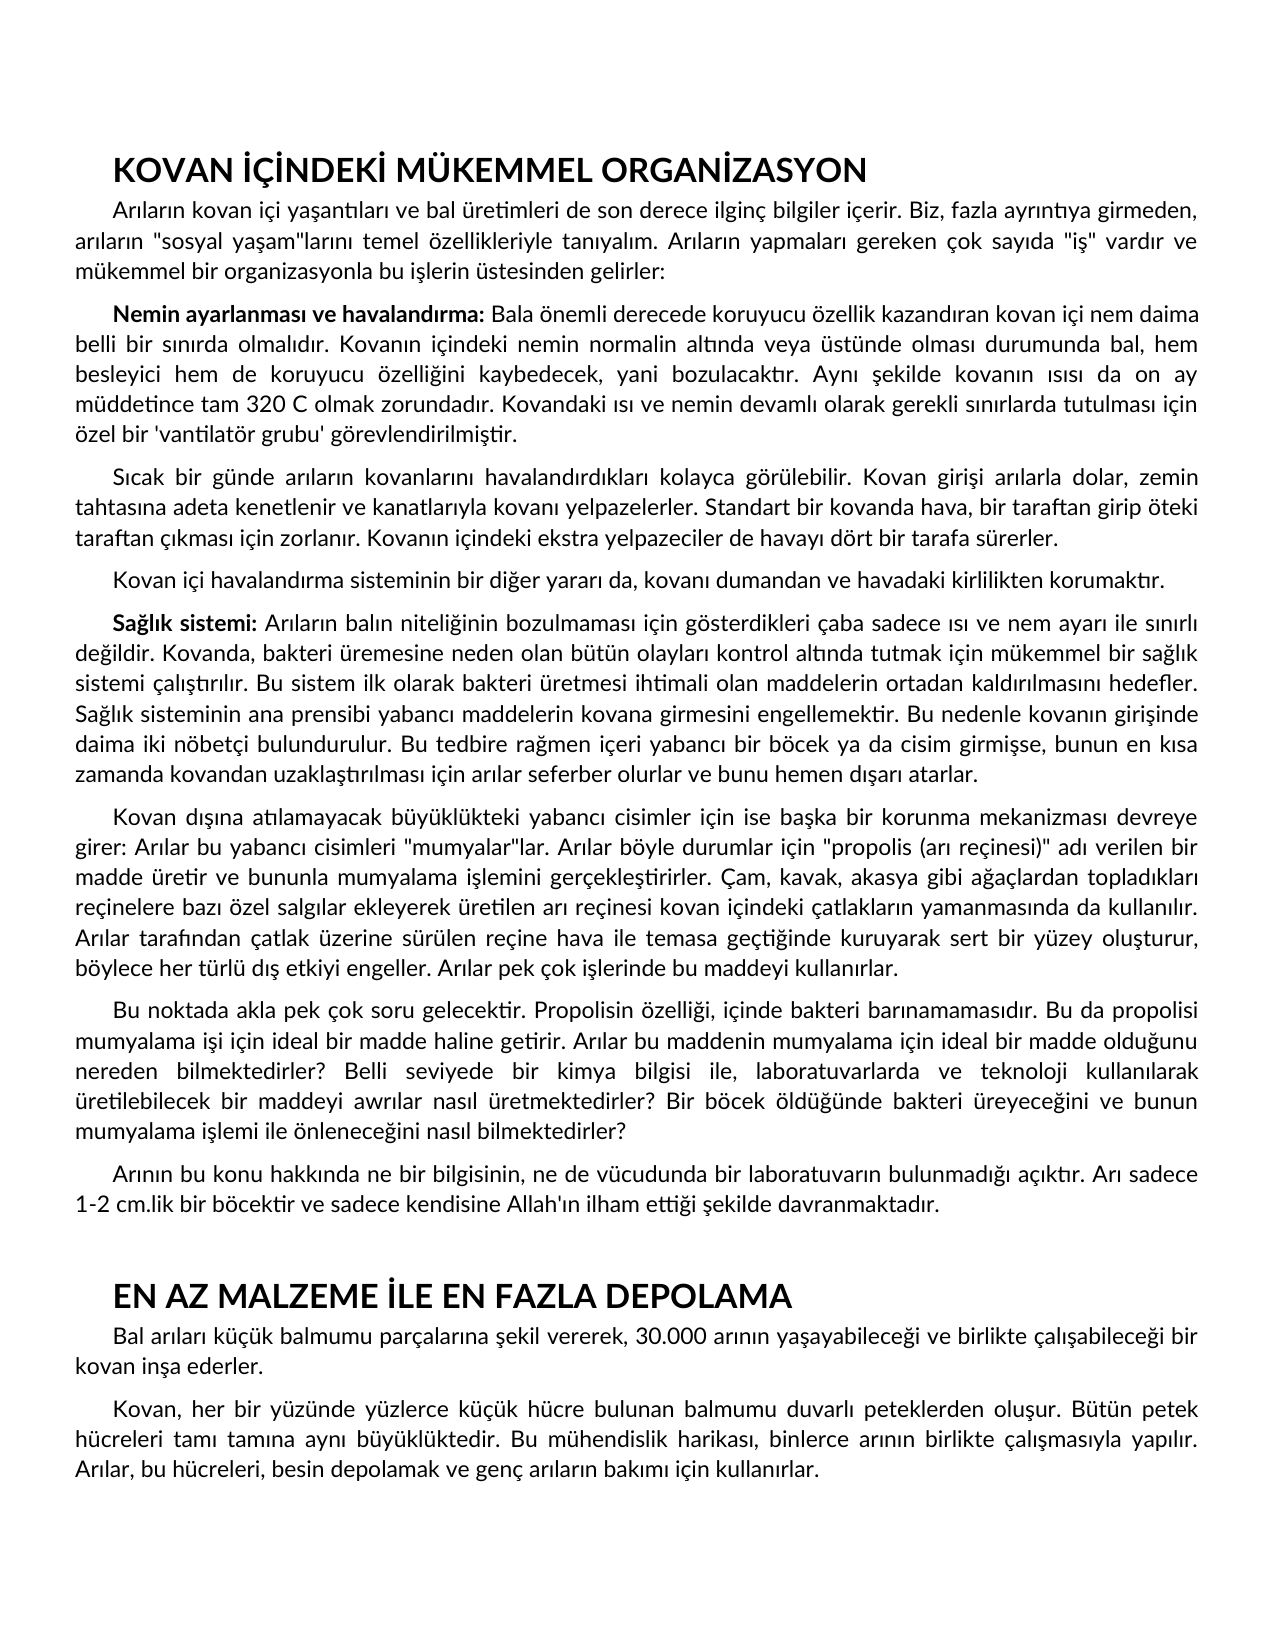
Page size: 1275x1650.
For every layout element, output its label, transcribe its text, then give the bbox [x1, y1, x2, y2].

subtitle KOVAN İÇİNDEKİ MÜKEMMEL ORGANİZASYON [112, 150, 1200, 190]
text Bu noktada akla pek çok soru gelecektir. Propolisin özelliği, içinde bakteri barınamamasıdır. Bu da propolisi mumyalama işi için ideal bir madde haline getirir. Arılar bu maddenin mumyalama için ideal bir madde olduğunu nereden bilmektedirler? Belli seviyede bir kimya bilgisi ile, laboratuvarlarda ve teknoloji kullanılarak üretilebilecek bir maddeyi awrılar nasıl üretmektedirler? Bir böcek öldüğünde bakteri üreyeceğini ve bunun mumyalama işlemi ile önleneceğini nasıl bilmektedirler? [75, 996, 1200, 1144]
text Arıların kovan içi yaşantıları ve bal üretimleri de son derece ilginç bilgiler içerir. Biz, fazla ayrıntıya girmeden, arıların "sosyal yaşam"larını temel özellikleriyle tanıyalım. Arıların yapmaları gereken çok sayıda "iş" vardır ve mükemmel bir organizasyonla bu işlerin üstesinden gelirler: [75, 196, 1200, 284]
text Bal arıları küçük balmumu parçalarına şekil vererek, 30.000 arının yaşayabileceği ve birlikte çalışabileceği bir kovan inşa ederler. [75, 1322, 1200, 1379]
text Arının bu konu hakkında ne bir bilgisinin, ne de vücudunda bir laboratuvarın bulunmadığı açıktır. Arı sadece 1-2 cm.lik bir böcektir ve sadece kendisine Allah'ın ilham ettiği şekilde davranmaktadır. [75, 1160, 1200, 1217]
text Kovan dışına atılamayacak büyüklükteki yabancı cisimler için ise başka bir korunma mekanizması devreye girer: Arılar bu yabancı cisimleri "mumyalar"lar. Arılar böyle durumlar için "propolis (arı reçinesi)" adı verilen bir madde üretir ve bununla mumyalama işlemini gerçekleştirirler. Çam, kavak, akasya gibi ağaçlardan topladıkları reçinelere bazı özel salgılar ekleyerek üretilen arı reçinesi kovan içindeki çatlakların yamanmasında da kullanılır. Arılar tarafından çatlak üzerine sürülen reçine hava ile temasa geçtiğinde kuruyarak sert bir yüzey oluşturur, böylece her türlü dış etkiyi engeller. Arılar pek çok işlerinde bu maddeyi kullanırlar. [75, 802, 1200, 981]
text Kovan, her bir yüzünde yüzlerce küçük hücre bulunan balmumu duvarlı peteklerden oluşur. Bütün petek hücreleri tamı tamına aynı büyüklüktedir. Bu mühendislik harikası, binlerce arının birlikte çalışmasıyla yapılır. Arılar, bu hücreleri, besin depolamak ve genç arıların bakımı için kullanırlar. [75, 1394, 1200, 1482]
text Kovan içi havalandırma sisteminin bir diğer yararı da, kovanı dumandan ve havadaki kirlilikten korumaktır. [75, 566, 1200, 593]
text Sağlık sistemi: Arıların balın niteliğinin bozulmaması için gösterdikleri çaba sadece ısı ve nem ayarı ile sınırlı değildir. Kovanda, bakteri üremesine neden olan bütün olayları kontrol altında tutmak için mükemmel bir sağlık sistemi çalıştırılır. Bu sistem ilk olarak bakteri üretmesi ihtimali olan maddelerin ortadan kaldırılmasını hedefler. Sağlık sisteminin ana prensibi yabancı maddelerin kovana girmesini engellemektir. Bu nedenle kovanın girişinde daima iki nöbetçi bulundurulur. Bu tedbire rağmen içeri yabancı bir böcek ya da cisim girmişse, bunun en kısa zamanda kovandan uzaklaştırılması için arılar seferber olurlar ve bunu hemen dışarı atarlar. [75, 609, 1200, 787]
text Sıcak bir günde arıların kovanlarını havalandırdıkları kolayca görülebilir. Kovan girişi arılarla dolar, zemin tahtasına adeta kenetlenir ve kanatlarıyla kovanı yelpazelerler. Standart bir kovanda hava, bir taraftan girip öteki taraftan çıkması için zorlanır. Kovanın içindeki ekstra yelpazeciler de havayı dört bir tarafa sürerler. [75, 463, 1200, 551]
text Nemin ayarlanması ve havalandırma: Bala önemli derecede koruyucu özellik kazandıran kovan içi nem daima belli bir sınırda olmalıdır. Kovanın içindeki nemin normalin altında veya üstünde olması durumunda bal, hem besleyici hem de koruyucu özelliğini kaybedecek, yani bozulacaktır. Aynı şekilde kovanın ısısı da on ay müddetince tam 320 C olmak zorundadır. Kovandaki ısı ve nemin devamlı olarak gerekli sınırlarda tutulması için özel bir 'vantilatör grubu' görevlendirilmiştir. [75, 299, 1200, 448]
subtitle EN AZ MALZEME İLE EN FAZLA DEPOLAMA [112, 1275, 1200, 1315]
